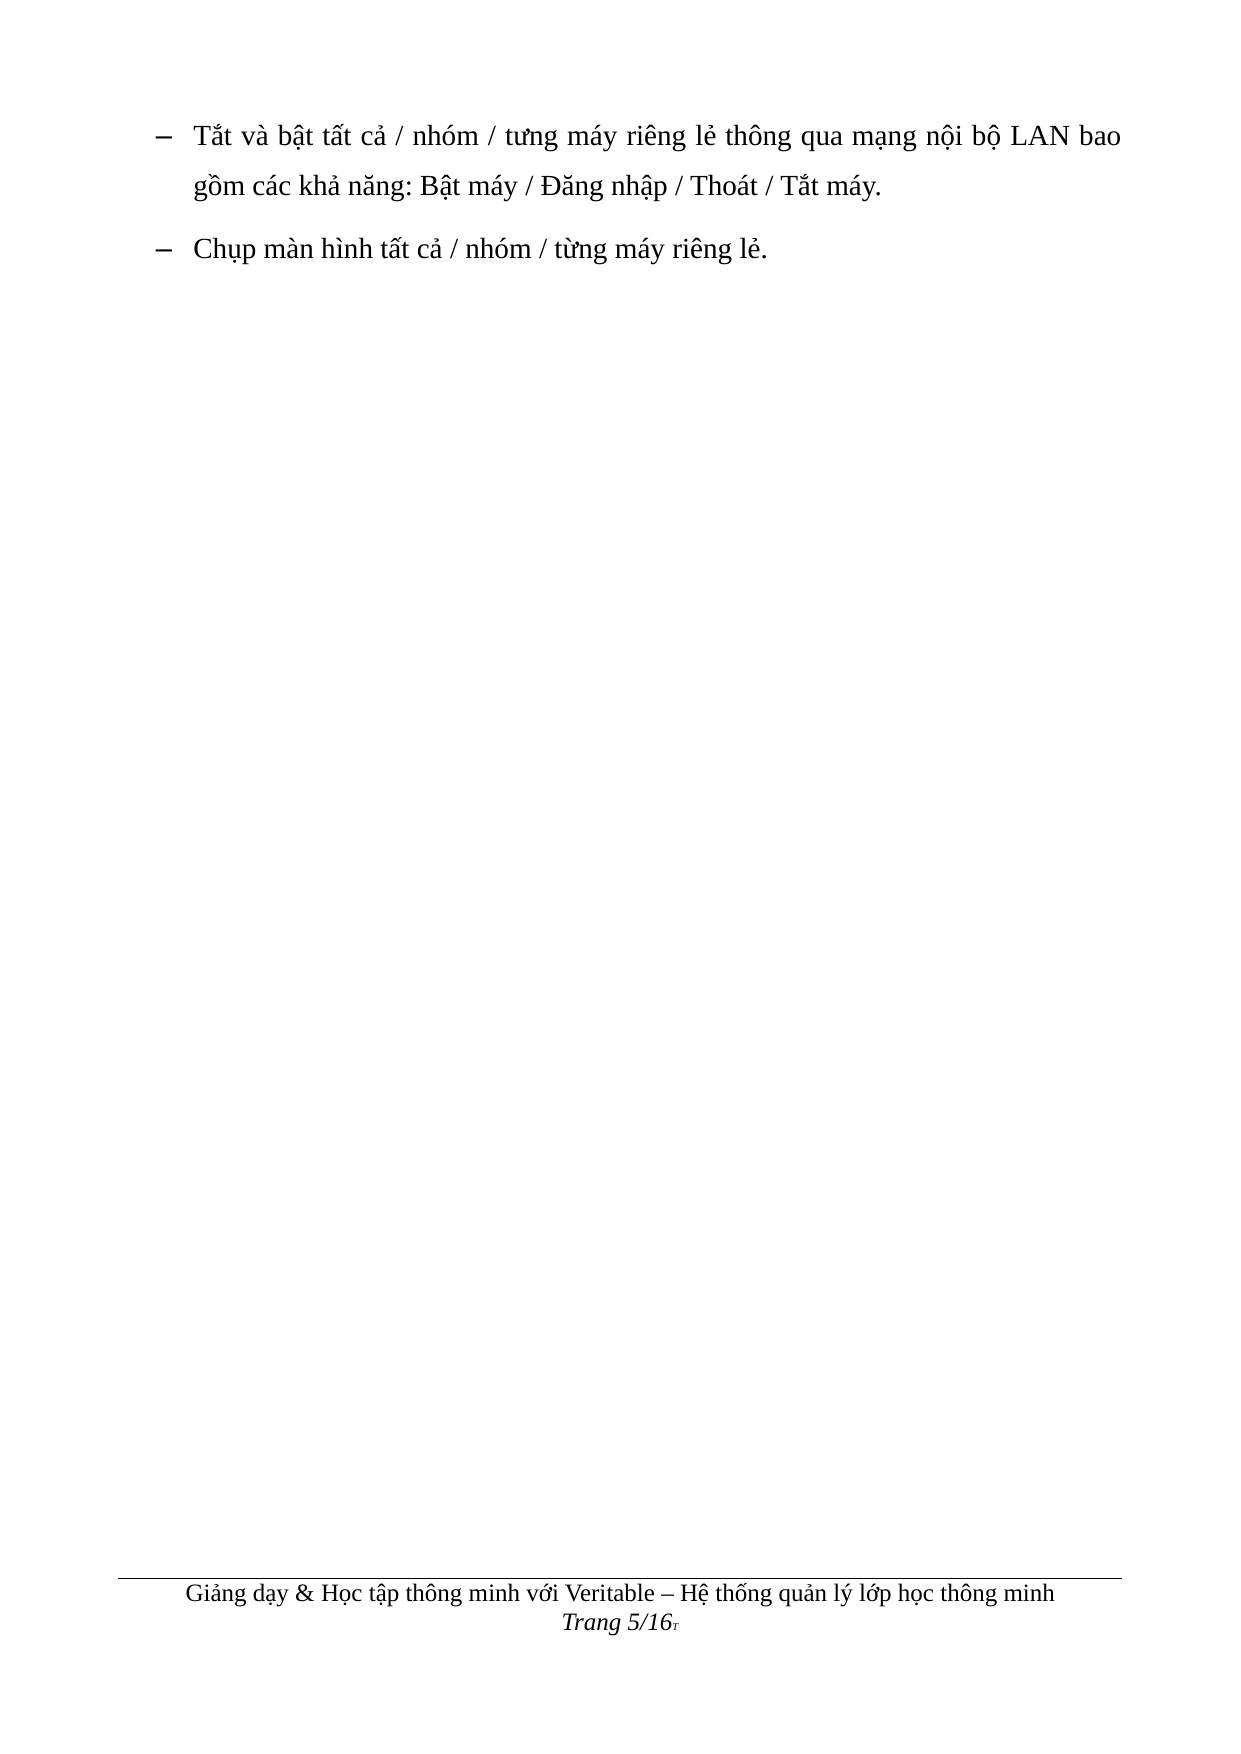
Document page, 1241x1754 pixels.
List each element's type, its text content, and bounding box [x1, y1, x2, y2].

list Tắt và bật tất cả / nhóm / tưng máy riêng lẻ thông qua mạng nội bộ LAN bao gồm các khả năng: Bật máy / Đăng nhập / Thoát / Tắt máy. [156, 118, 1122, 202]
list Chụp màn hình tất cả / nhóm / từng máy riêng lẻ. [156, 231, 1122, 264]
